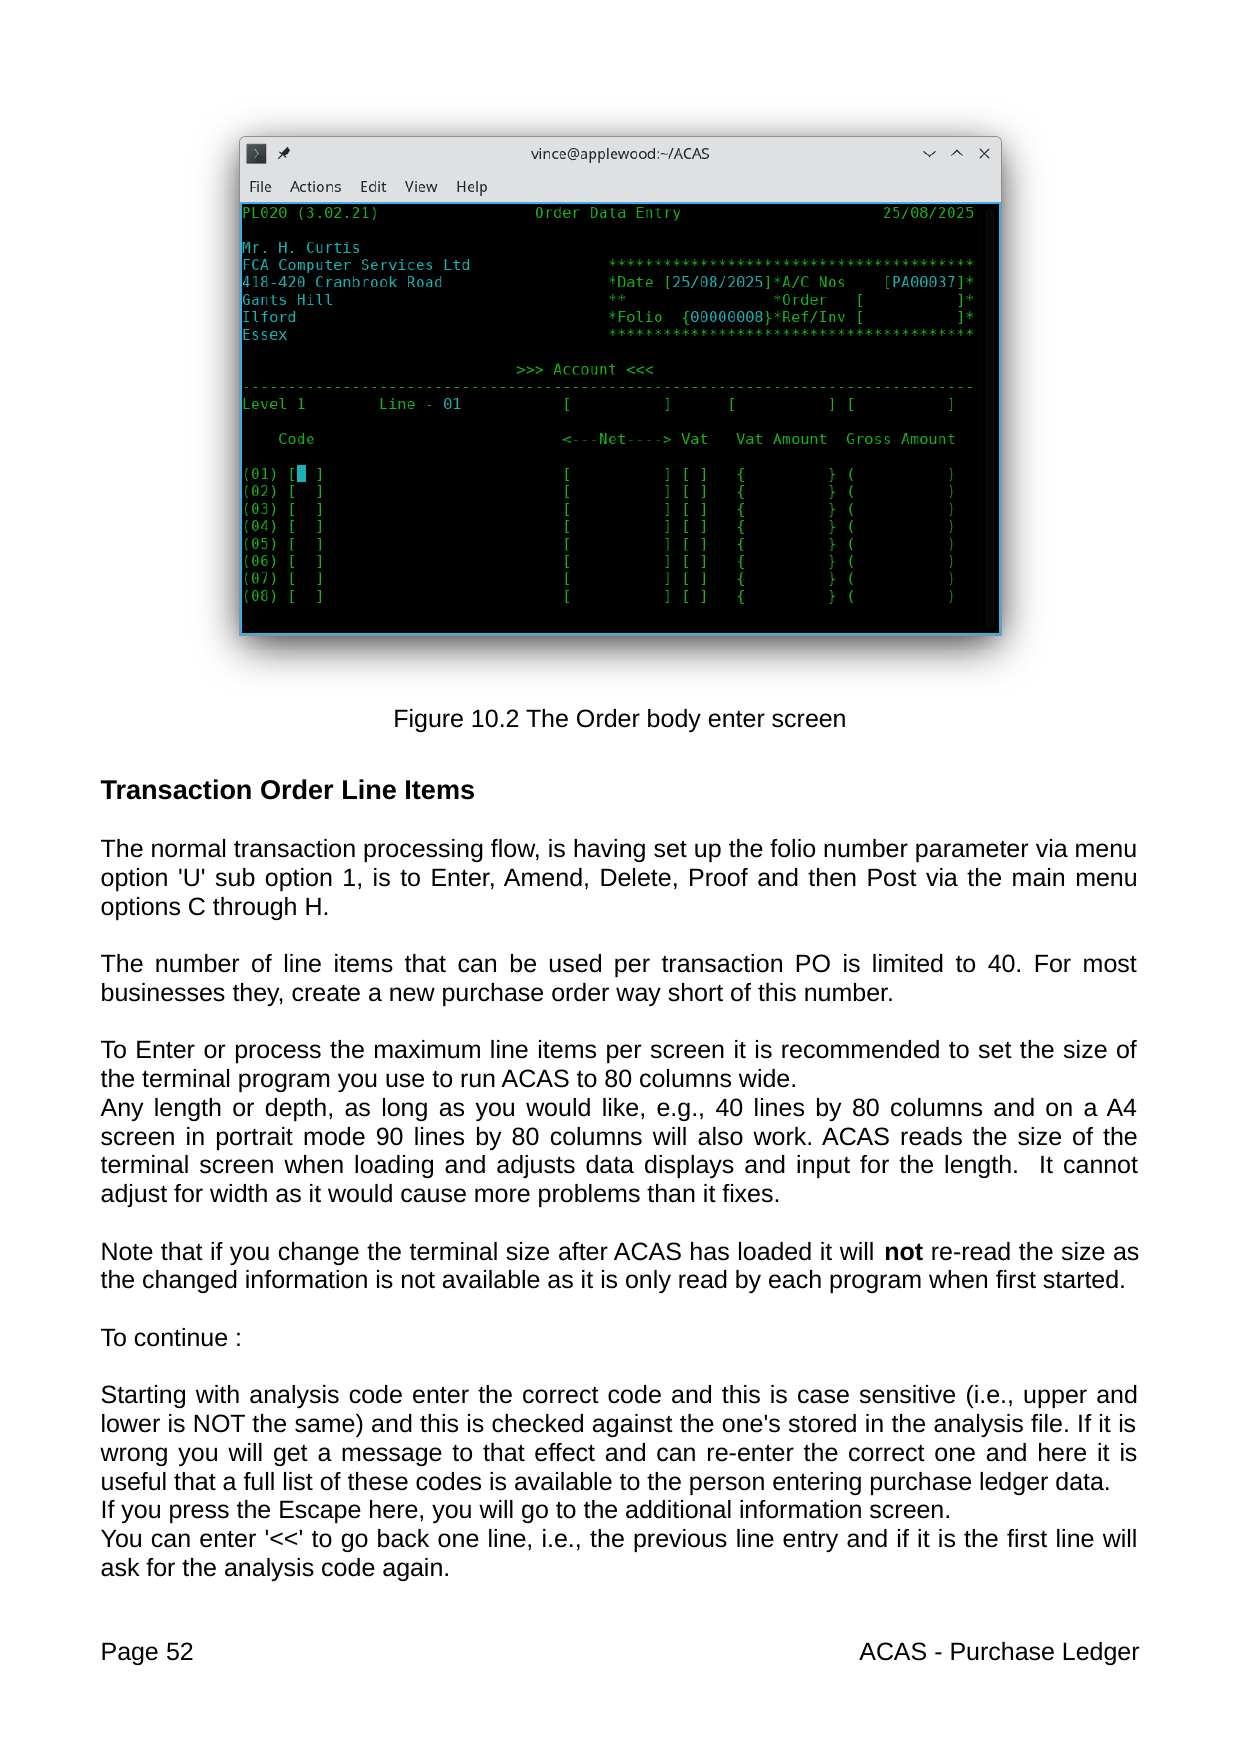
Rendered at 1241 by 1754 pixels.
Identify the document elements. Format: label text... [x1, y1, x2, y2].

text Figure 10.2 The Order body enter screen [100, 88, 1140, 733]
text To continue : [100, 1323, 1140, 1352]
text You can enter '<<' to go back one line, i.e., the previous line entry and if it is the first line will ask for the analysis code again. [100, 1524, 1140, 1582]
text Transaction Order Line Items [100, 774, 1140, 806]
text To Enter or process the maximum line items per screen it is recommended to set the size of the terminal program you use to run ACAS to 80 columns wide. [100, 1036, 1140, 1093]
text Note that if you change the terminal size after ACAS has loaded it will not re-read the size as the changed information is not available as it is only read by each program when first started. [100, 1237, 1140, 1294]
text If you press the Escape here, you will go to the additional information screen. [100, 1496, 1140, 1524]
text The number of line items that can be used per transaction PO is limited to 40. For most businesses they, create a new purchase order way short of this number. [100, 949, 1140, 1007]
text Any length or depth, as long as you would like, e.g., 40 lines by 80 columns and on a A4 screen in portrait mode 90 lines by 80 columns will also work. ACAS reads the size of the terminal screen when loading and adjusts data displays and input for the length. It cannot adjust for width as it would cause more problems than it fixes. [100, 1093, 1140, 1208]
text The normal transaction processing flow, is having set up the folio number parameter via menu option 'U' sub option 1, is to Enter, Amend, Delete, Proof and then Post via the main menu options C through H. [100, 834, 1140, 921]
text Starting with analysis code enter the correct code and this is case sensitive (i.e., upper and lower is NOT the same) and this is checked against the one's stored in the analysis file. If it is wrong you will get a message to that effect and can re-enter the correct one and here it is useful that a full list of these codes is available to the person entering purchase ledger data. [100, 1381, 1140, 1496]
picture [180, 88, 1060, 705]
